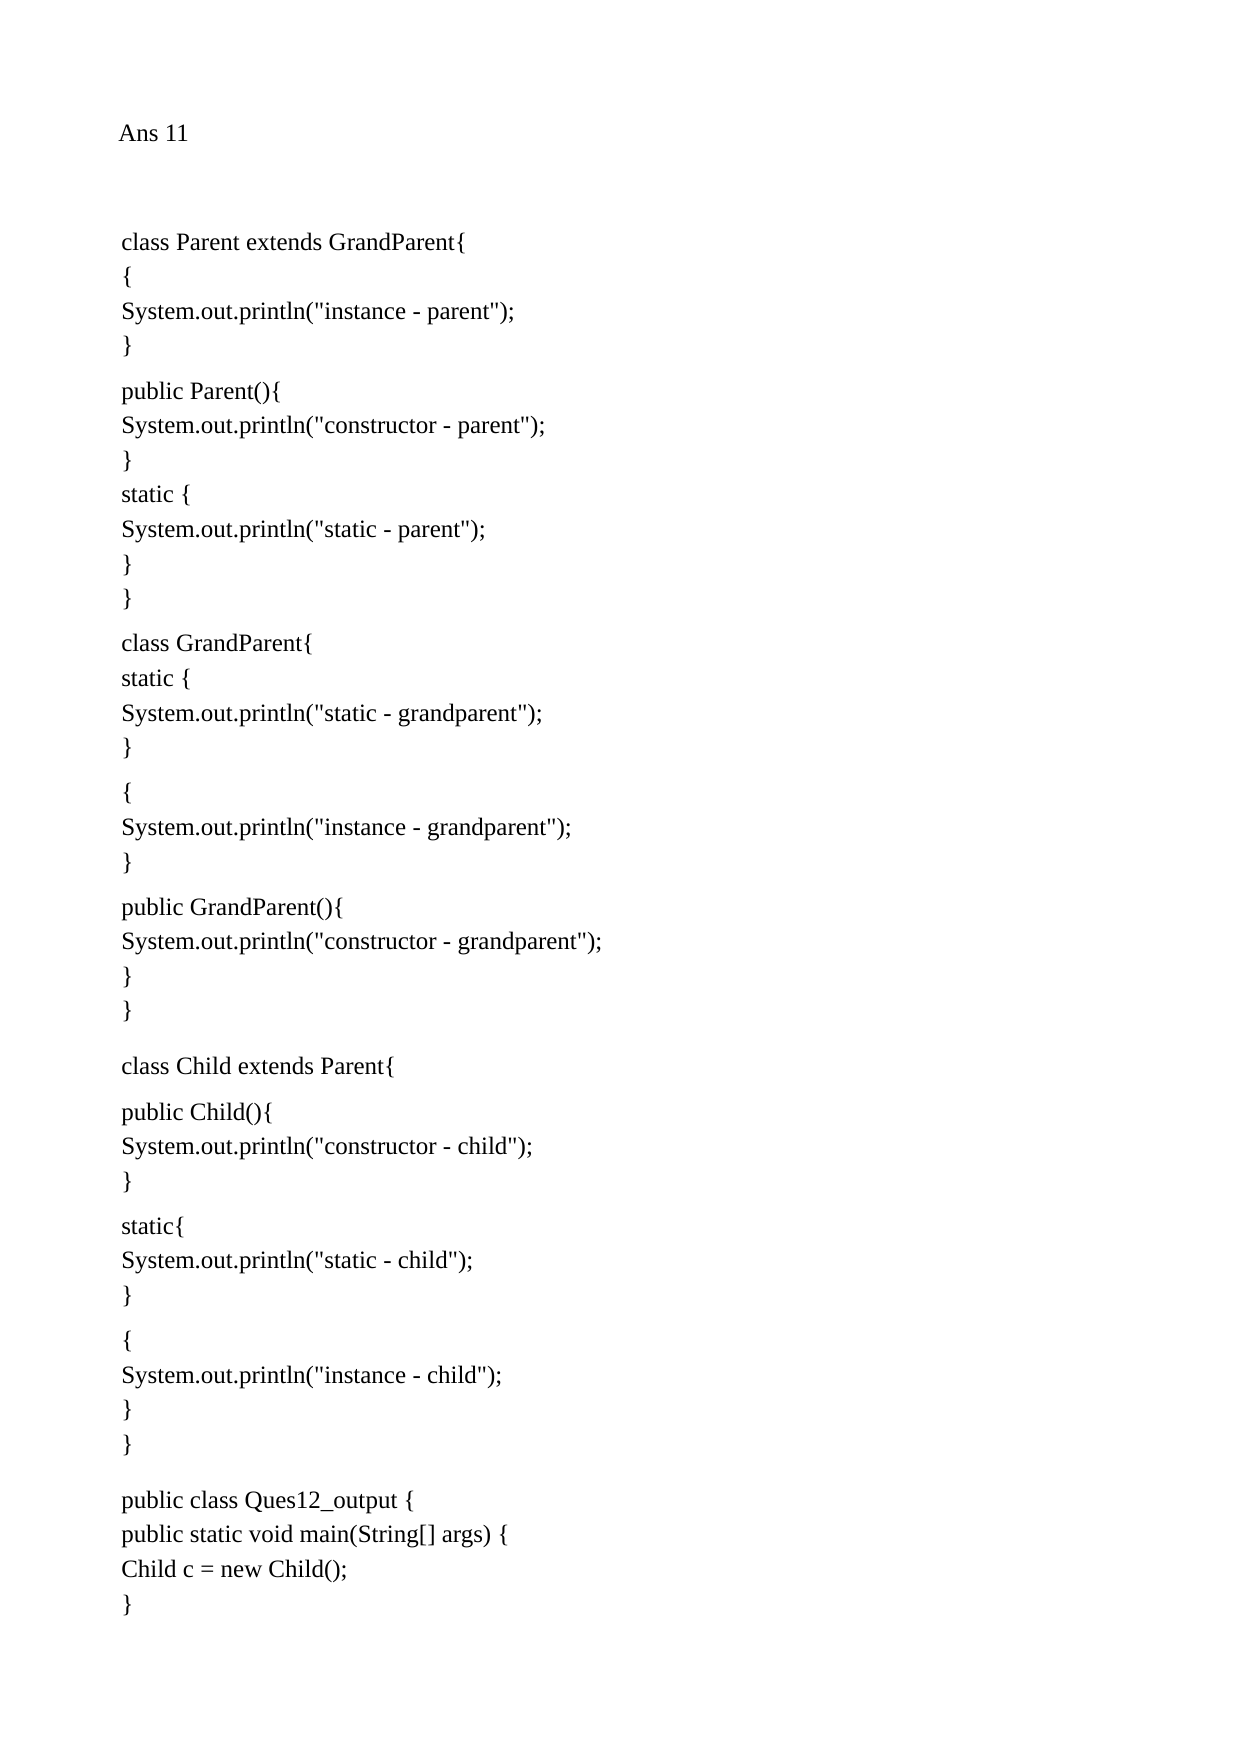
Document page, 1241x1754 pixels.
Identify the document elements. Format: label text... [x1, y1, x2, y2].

table_header [118, 213, 136, 224]
table_header System.out.println("constructor - child"); [118, 1128, 546, 1163]
table_header } [118, 1163, 148, 1197]
table_header public class Ques12_output { [118, 1482, 429, 1517]
table_header { [118, 1323, 148, 1357]
table_header class Parent extends GrandParent{ [118, 224, 480, 258]
table_header System.out.println("static - parent"); [118, 511, 498, 546]
table_header System.out.println("static - child"); [118, 1243, 486, 1277]
table_header [118, 1083, 136, 1094]
table_header public Child(){ [118, 1094, 288, 1128]
table_header } [118, 993, 148, 1027]
table_header [118, 764, 136, 774]
table_header [118, 1312, 136, 1322]
table_header } [118, 1392, 148, 1426]
table_header } [118, 328, 148, 362]
table_header [118, 1198, 136, 1208]
table_header { [118, 775, 148, 809]
table_header System.out.println("instance - parent"); [118, 293, 528, 328]
table_header [118, 362, 136, 373]
table_header } [118, 729, 148, 764]
table_header System.out.println("instance - child"); [118, 1357, 515, 1392]
table_header System.out.println("instance - grandparent"); [118, 809, 584, 844]
table_header [118, 1461, 136, 1471]
table_header { [118, 259, 148, 293]
table_header [118, 1027, 136, 1038]
table_header static { [118, 660, 206, 695]
table_header public GrandParent(){ [118, 889, 358, 923]
text Ans 11 [118, 118, 1122, 147]
table_header } [118, 580, 148, 615]
table_header } [118, 844, 148, 878]
table_header [118, 615, 136, 626]
table_header } [118, 1586, 148, 1620]
table_header class Child extends Parent{ [118, 1049, 410, 1083]
table_header public static void main(String[] args) { [118, 1517, 522, 1551]
table_header } [118, 546, 148, 580]
table_header } [118, 1426, 148, 1461]
table_header static { [118, 477, 206, 511]
table_header [118, 1038, 136, 1048]
table_header } [118, 958, 148, 993]
table_header [118, 878, 136, 889]
table_header class GrandParent{ [118, 626, 328, 660]
table_header [118, 1471, 136, 1482]
table_header } [118, 442, 148, 477]
table_header static{ [118, 1208, 200, 1243]
table_header System.out.println("constructor - grandparent"); [118, 924, 615, 958]
table_header System.out.println("static - grandparent"); [118, 695, 555, 729]
table_header System.out.println("constructor - parent"); [118, 408, 558, 442]
table_header } [118, 1277, 148, 1312]
table_header Child c = new Child(); [118, 1551, 361, 1586]
table_header public Parent(){ [118, 373, 296, 407]
